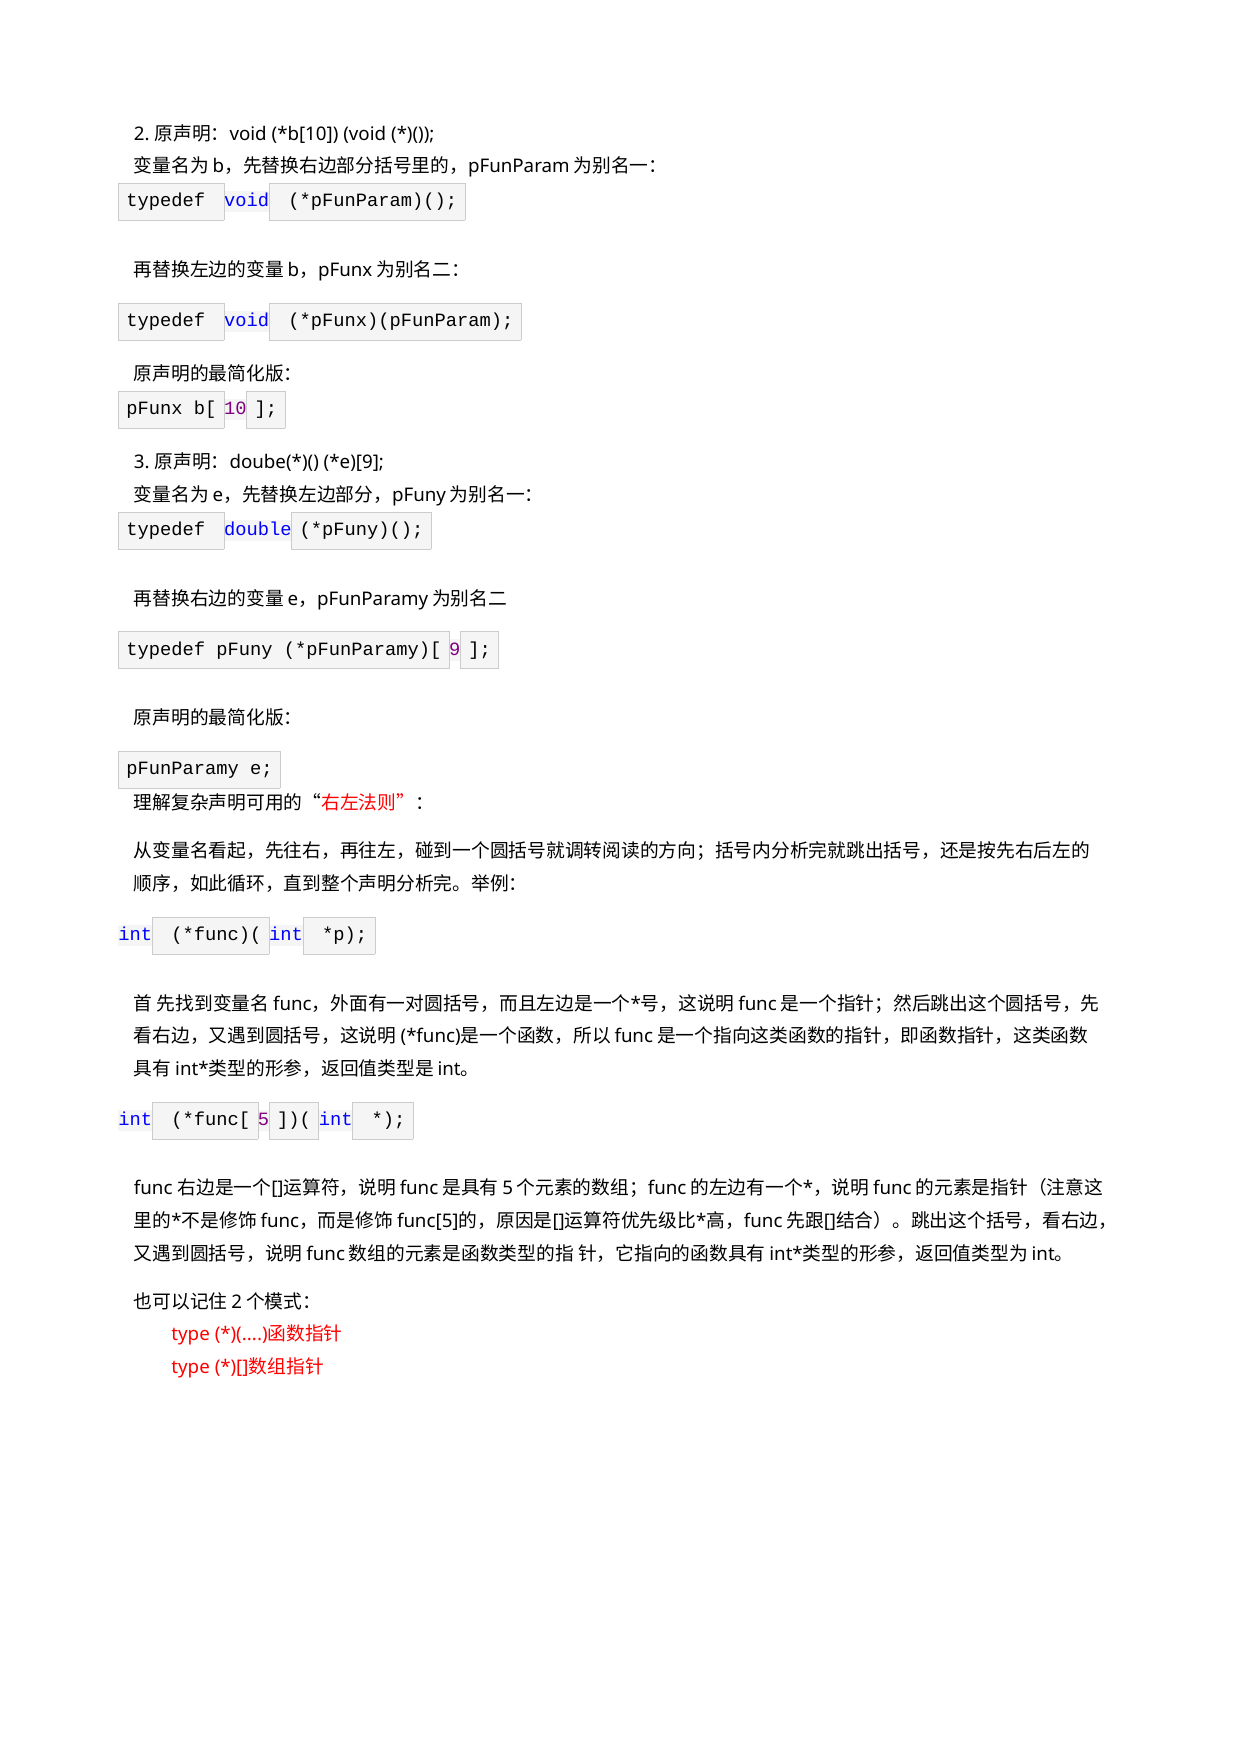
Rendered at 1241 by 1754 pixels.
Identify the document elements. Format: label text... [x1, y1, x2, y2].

text *); [353, 1103, 413, 1139]
text 10 [225, 391, 246, 428]
text 再替换右边的变量e，pFunParamy为别名二 [134, 583, 1106, 610]
text typedef [119, 513, 224, 549]
text (*pFunx)(pFunParam); [270, 304, 521, 340]
text (*pFunParam)(); [270, 184, 465, 220]
text 也可以记住2个模式： type (*)(....)函数指针 type (*)[]数组指针 [134, 1286, 1106, 1379]
text int [118, 917, 152, 954]
text 再替换左边的变量b，pFunx为别名二： [134, 254, 1106, 282]
text func 右边是一个[]运算符，说明func是具有5个元素的数组；func的左边有一个*，说明func的元素是指针（注意这里的*不是修饰func，而是修饰 func[5]的，原因是[]运算符优先级比*高，func先跟[]结合）。跳出这个括号，看右边，又遇到圆括号，说明func数组的元素是函数类型的指 针，它指向的函数具有int*类型的形参，返回值类型为int。 [134, 1173, 1106, 1265]
text void [225, 183, 269, 220]
text double [225, 512, 291, 549]
text 2. 原声明：void (*b[10]) (void (*)()); 变量名为b，先替换右边部分括号里的，pFunParam为别名一： [134, 118, 1106, 178]
text int [118, 1102, 152, 1139]
text [286, 391, 1122, 428]
text ])( [270, 1103, 318, 1139]
text [499, 631, 1122, 668]
text (*func)( [153, 918, 269, 954]
text 5 [259, 1102, 269, 1139]
text ]; [461, 632, 498, 668]
text [281, 751, 1122, 788]
text typedef [119, 184, 224, 220]
text 从变量名看起，先往右，再往左，碰到一个圆括号就调转阅读的方向；括号内分析完就跳出括号，还是按先右后左的顺序，如此循环，直到整个声明分析完。举例： [134, 836, 1106, 896]
text pFunParamy e; [119, 752, 280, 788]
text typedef [119, 304, 224, 340]
text 3. 原声明：doube(*)() (*e)[9]; 变量名为e，先替换左边部分，pFuny为别名一： [134, 447, 1106, 506]
text typedef pFuny (*pFunParamy)[ [119, 632, 449, 668]
text ]; [247, 392, 285, 428]
text (*pFuny)(); [292, 513, 431, 549]
text int [319, 1102, 352, 1139]
text 原声明的最简化版： [134, 358, 1106, 386]
text [522, 303, 1122, 340]
text 9 [450, 631, 460, 668]
text pFunx b[ [119, 392, 224, 428]
text 理解复杂声明可用的“右左法则”： [134, 788, 1106, 815]
text [414, 1102, 1122, 1139]
text [376, 917, 1122, 954]
text int [270, 917, 303, 954]
text [432, 512, 1122, 549]
text 原声明的最简化版： [134, 703, 1106, 730]
text void [225, 303, 269, 340]
text [466, 183, 1122, 220]
text (*func[ [153, 1103, 258, 1139]
text 首 先找到变量名func，外面有一对圆括号，而且左边是一个*号，这说明func是一个指针；然后跳出这个圆括号，先看右边，又遇到圆括号，这说明 (*func)是一个函数，所以func是一个指向这类函数的指针，即函数指针，这类函数具有int*类型的形参，返回值类型是int。 [134, 988, 1106, 1081]
text *p); [304, 918, 375, 954]
